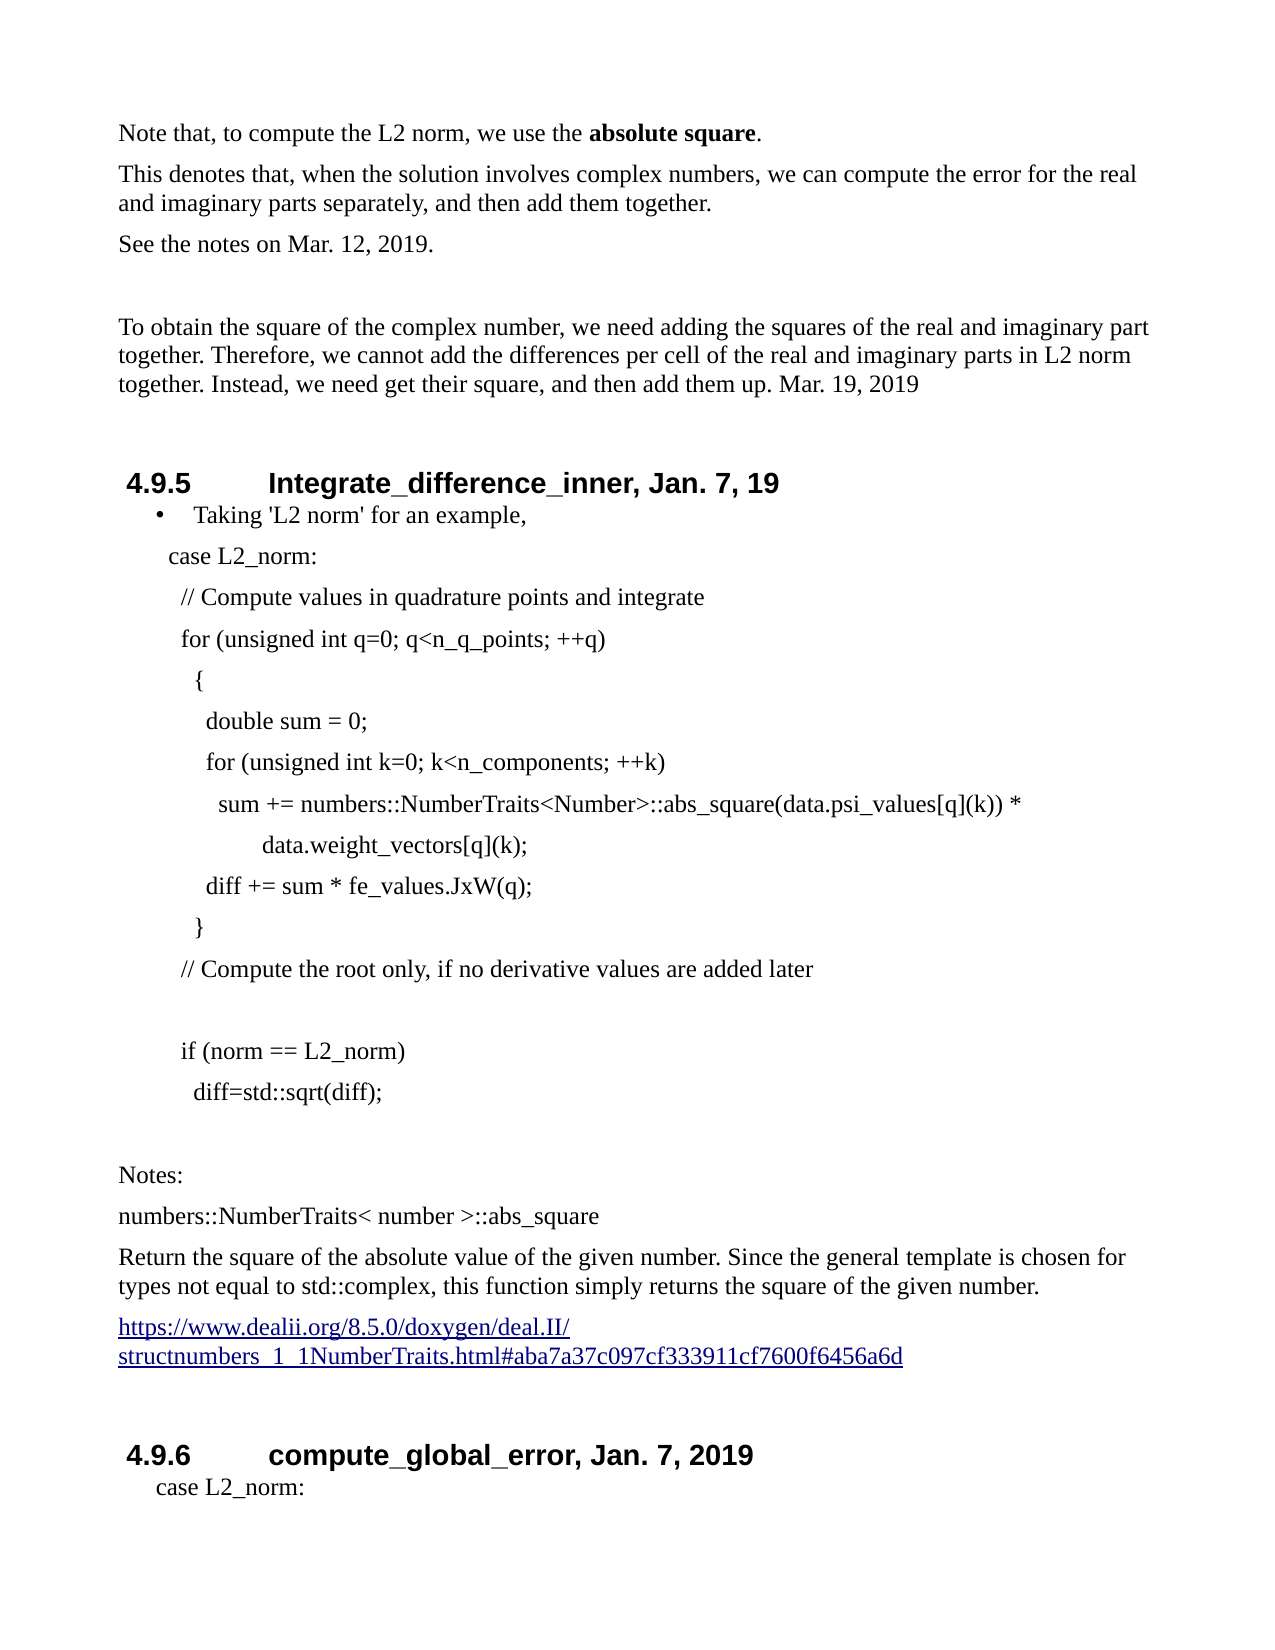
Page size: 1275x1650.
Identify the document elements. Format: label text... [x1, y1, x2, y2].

text Note that, to compute the L2 norm, we use the absolute square. [118, 118, 1157, 147]
text Notes: [118, 1160, 1157, 1189]
text // Compute the root only, if no derivative values are added later [118, 954, 1157, 982]
text sum += numbers::NumberTraits<Number>::abs_square(data.psi_values[q](k)) * [118, 789, 1157, 817]
text double sum = 0; [118, 706, 1157, 735]
text for (unsigned int k=0; k<n_components; ++k) [118, 747, 1157, 776]
subtitle Integrate_difference_inner, Jan. 7, 19 [118, 466, 1157, 500]
text } [118, 912, 1157, 941]
list Taking 'L2 norm' for an example, [156, 500, 1157, 529]
text diff += sum * fe_values.JxW(q); [118, 871, 1157, 900]
text // Compute values in quadrature points and integrate [118, 582, 1157, 611]
text This denotes that, when the solution involves complex numbers, we can compute the error for the real and imaginary parts separately, and then add them together. [118, 159, 1157, 217]
text for (unsigned int q=0; q<n_q_points; ++q) [118, 624, 1157, 652]
subtitle compute_global_error, Jan. 7, 2019 [118, 1438, 1157, 1472]
text case L2_norm: [118, 541, 1157, 570]
text See the notes on Mar. 12, 2019. [118, 229, 1157, 258]
text { [118, 665, 1157, 694]
text data.weight_vectors[q](k); [118, 830, 1157, 859]
text https://www.dealii.org/8.5.0/doxygen/deal.II/structnumbers_1_1NumberTraits.html#aba7a37c097cf333911cf7600f6456a6d [118, 1312, 1157, 1370]
text case L2_norm: [118, 1472, 1157, 1501]
text if (norm == L2_norm) [118, 1036, 1157, 1065]
text numbers::NumberTraits< number >::abs_square [118, 1201, 1157, 1230]
text diff=std::sqrt(diff); [118, 1077, 1157, 1106]
text To obtain the square of the complex number, we need adding the squares of the real and imaginary part together. Therefore, we cannot add the differences per cell of the real and imaginary parts in L2 norm together. Instead, we need get their square, and then add them up. Mar. 19, 2019 [118, 312, 1157, 398]
text Return the square of the absolute value of the given number. Since the general template is chosen for types not equal to std::complex, this function simply returns the square of the given number. [118, 1242, 1157, 1300]
